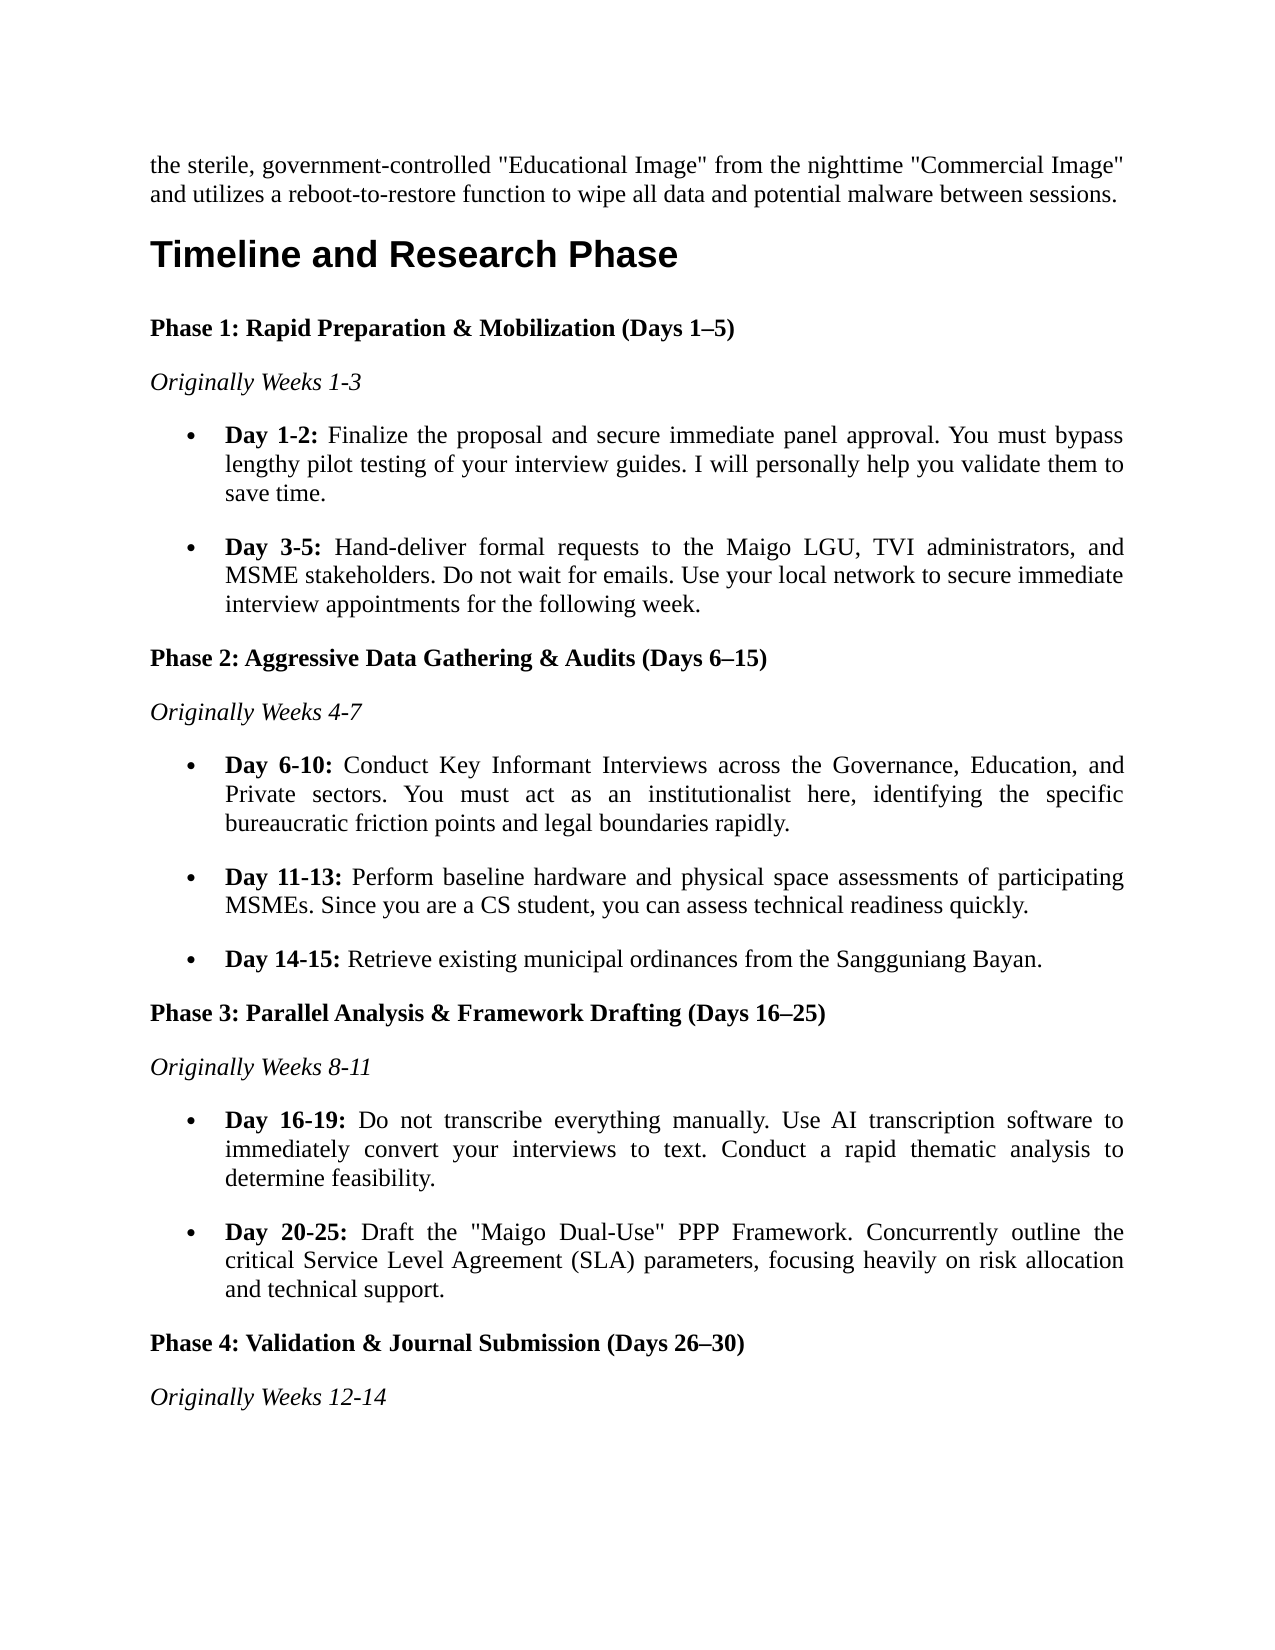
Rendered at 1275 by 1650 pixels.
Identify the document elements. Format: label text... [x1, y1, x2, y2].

text Phase 4: Validation & Journal Submission (Days 26–30) [150, 1328, 1125, 1357]
text the sterile, government-controlled "Educational Image" from the nighttime "Commercial Image" and utilizes a reboot-to-restore function to wipe all data and potential malware between sessions. [150, 150, 1125, 207]
text Originally Weeks 1-3 [150, 367, 1125, 396]
text Phase 2: Aggressive Data Gathering & Audits (Days 6–15) [150, 643, 1125, 672]
text Phase 3: Parallel Analysis & Framework Drafting (Days 16–25) [150, 998, 1125, 1027]
subtitle Timeline and Research Phase [150, 232, 1125, 276]
text Originally Weeks 4-7 [150, 697, 1125, 726]
list Day 1-2: Finalize the proposal and secure immediate panel approval. You must bypass lengthy pilot testing of your interview guides. I will personally help you validate them to save time. [187, 421, 1125, 507]
text Phase 1: Rapid Preparation & Mobilization (Days 1–5) [150, 313, 1125, 342]
text Originally Weeks 8-11 [150, 1052, 1125, 1081]
list Day 6-10: Conduct Key Informant Interviews across the Governance, Education, and Private sectors. You must act as an institutionalist here, identifying the specific bureaucratic friction points and legal boundaries rapidly. [187, 751, 1125, 837]
list Day 11-13: Perform baseline hardware and physical space assessments of participating MSMEs. Since you are a CS student, you can assess technical readiness quickly. [187, 862, 1125, 919]
list Day 14-15: Retrieve existing municipal ordinances from the Sangguniang Bayan. [187, 944, 1125, 973]
list Day 3-5: Hand-deliver formal requests to the Maigo LGU, TVI administrators, and MSME stakeholders. Do not wait for emails. Use your local network to secure immediate interview appointments for the following week. [187, 532, 1125, 618]
text Originally Weeks 12-14 [150, 1382, 1125, 1411]
list Day 20-25: Draft the "Maigo Dual-Use" PPP Framework. Concurrently outline the critical Service Level Agreement (SLA) parameters, focusing heavily on risk allocation and technical support. [187, 1217, 1125, 1303]
list Day 16-19: Do not transcribe everything manually. Use AI transcription software to immediately convert your interviews to text. Conduct a rapid thematic analysis to determine feasibility. [187, 1106, 1125, 1192]
